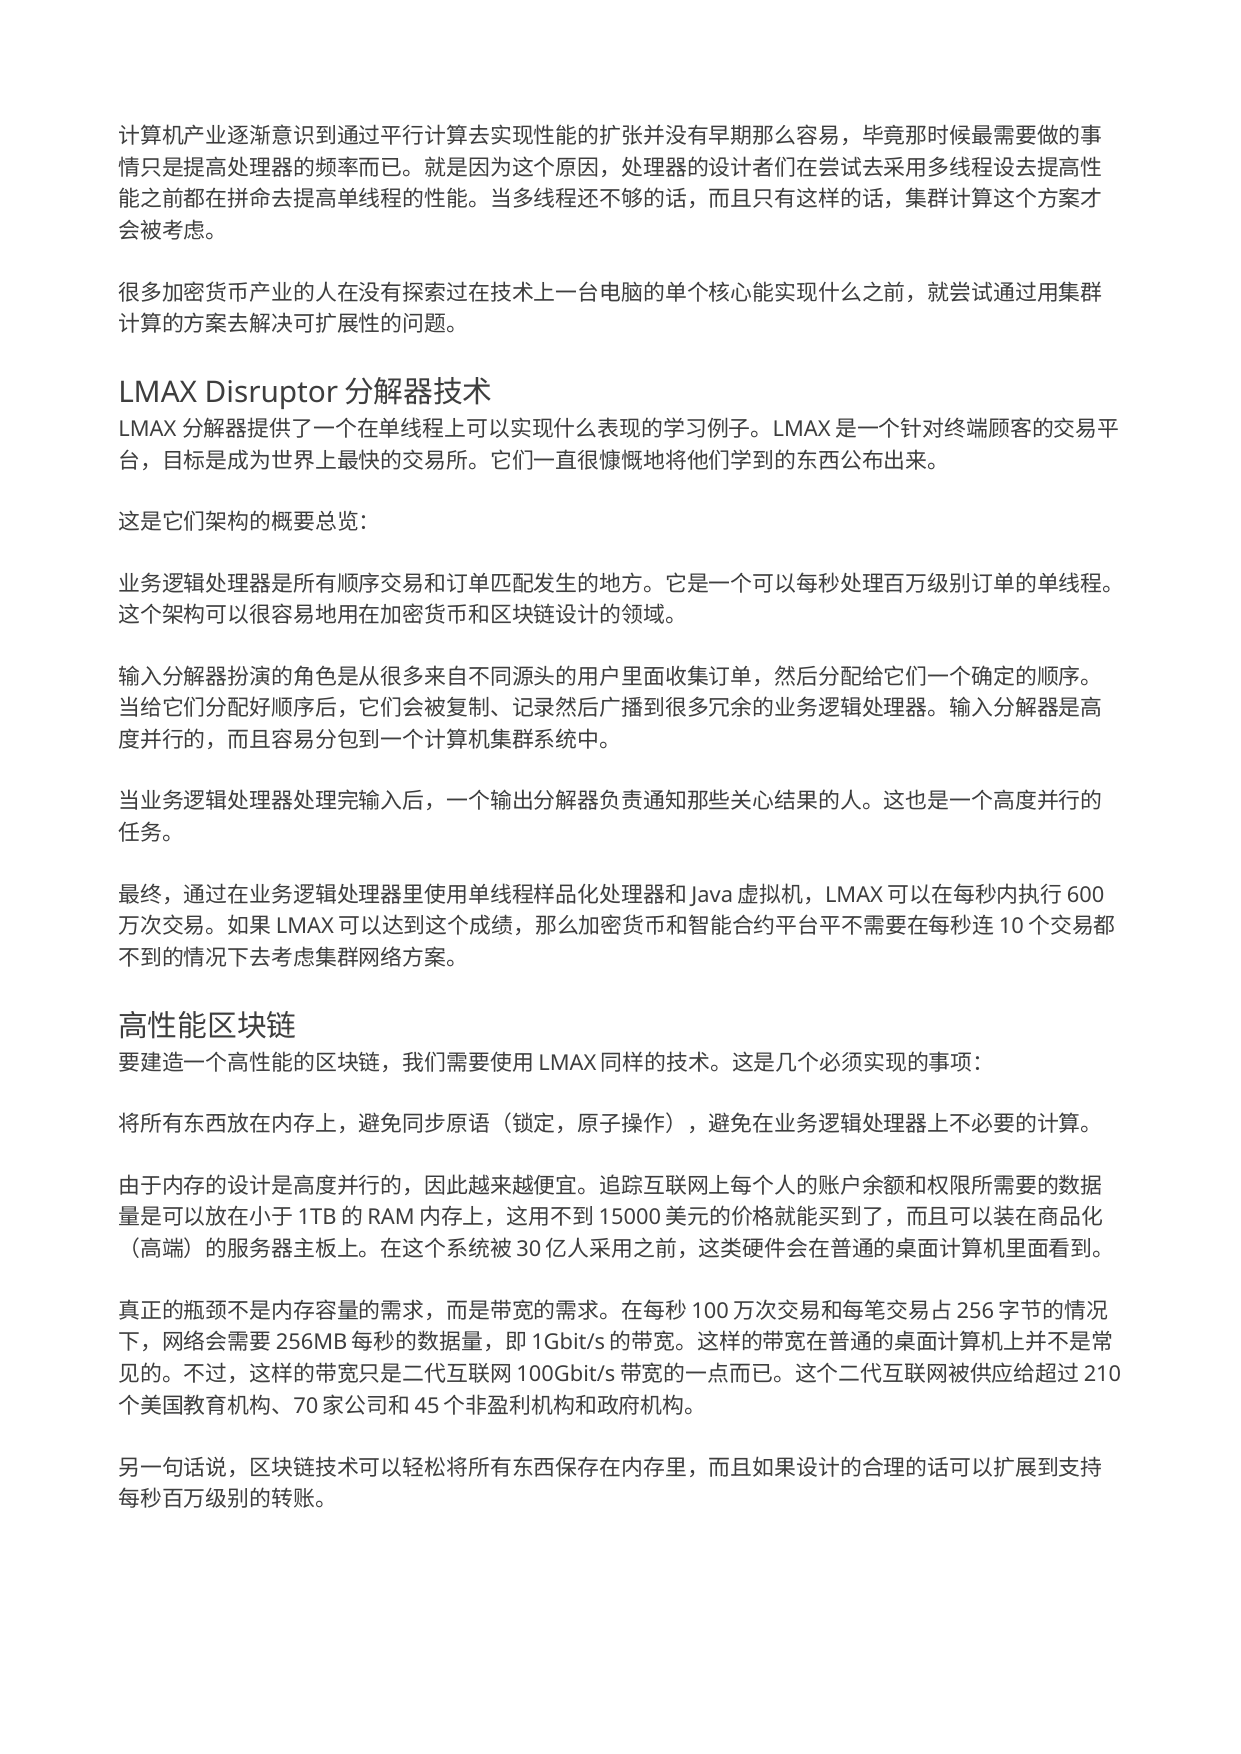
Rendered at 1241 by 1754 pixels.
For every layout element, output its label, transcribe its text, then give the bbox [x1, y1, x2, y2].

text 将所有东西放在内存上，避免同步原语（锁定，原子操作），避免在业务逻辑处理器上不必要的计算。 [118, 1106, 1122, 1138]
text 由于内存的设计是高度并行的，因此越来越便宜。追踪互联网上每个人的账户余额和权限所需要的数据量是可以放在小于1TB的RAM内存上，这用不到15000美元的价格就能买到了，而且可以装在商品化（高端）的服务器主板上。在这个系统被30亿人采用之前，这类硬件会在普通的桌面计算机里面看到。 [118, 1168, 1122, 1263]
subtitle 高性能区块链 [118, 1002, 1122, 1044]
text 很多加密货币产业的人在没有探索过在技术上一台电脑的单个核心能实现什么之前，就尝试通过用集群计算的方案去解决可扩展性的问题。 [118, 274, 1122, 338]
text 真正的瓶颈不是内存容量的需求，而是带宽的需求。在每秒100万次交易和每笔交易占256字节的情况下，网络会需要256MB每秒的数据量，即1Gbit/s的带宽。这样的带宽在普通的桌面计算机上并不是常见的。不过，这样的带宽只是二代互联网100Gbit/s带宽的一点而已。这个二代互联网被供应给超过210个美国教育机构、70家公司和45个非盈利机构和政府机构。 [118, 1293, 1122, 1420]
text 要建造一个高性能的区块链，我们需要使用LMAX同样的技术。这是几个必须实现的事项： [118, 1044, 1122, 1076]
text 当业务逻辑处理器处理完输入后，一个输出分解器负责通知那些关心结果的人。这也是一个高度并行的任务。 [118, 783, 1122, 847]
text 计算机产业逐渐意识到通过平行计算去实现性能的扩张并没有早期那么容易，毕竟那时候最需要做的事情只是提高处理器的频率而已。就是因为这个原因，处理器的设计者们在尝试去采用多线程设去提高性能之前都在拼命去提高单线程的性能。当多线程还不够的话，而且只有这样的话，集群计算这个方案才会被考虑。 [118, 118, 1122, 245]
text 另一句话说，区块链技术可以轻松将所有东西保存在内存里，而且如果设计的合理的话可以扩展到支持每秒百万级别的转账。 [118, 1449, 1122, 1513]
text 输入分解器扮演的角色是从很多来自不同源头的用户里面收集订单，然后分配给它们一个确定的顺序。当给它们分配好顺序后，它们会被复制、记录然后广播到很多冗余的业务逻辑处理器。输入分解器是高度并行的，而且容易分包到一个计算机集群系统中。 [118, 659, 1122, 754]
subtitle LMAX Disruptor分解器技术 [118, 368, 1122, 411]
text 这是它们架构的概要总览： [118, 504, 1122, 536]
text LMAX 分解器提供了一个在单线程上可以实现什么表现的学习例子。LMAX是一个针对终端顾客的交易平台，目标是成为世界上最快的交易所。它们一直很慷慨地将他们学到的东西公布出来。 [118, 411, 1122, 474]
text 最终，通过在业务逻辑处理器里使用单线程样品化处理器和Java虚拟机，LMAX可以在每秒内执行600万次交易。如果LMAX可以达到这个成绩，那么加密货币和智能合约平台平不需要在每秒连10个交易都不到的情况下去考虑集群网络方案。 [118, 877, 1122, 972]
text 业务逻辑处理器是所有顺序交易和订单匹配发生的地方。它是一个可以每秒处理百万级别订单的单线程。这个架构可以很容易地用在加密货币和区块链设计的领域。 [118, 566, 1122, 629]
